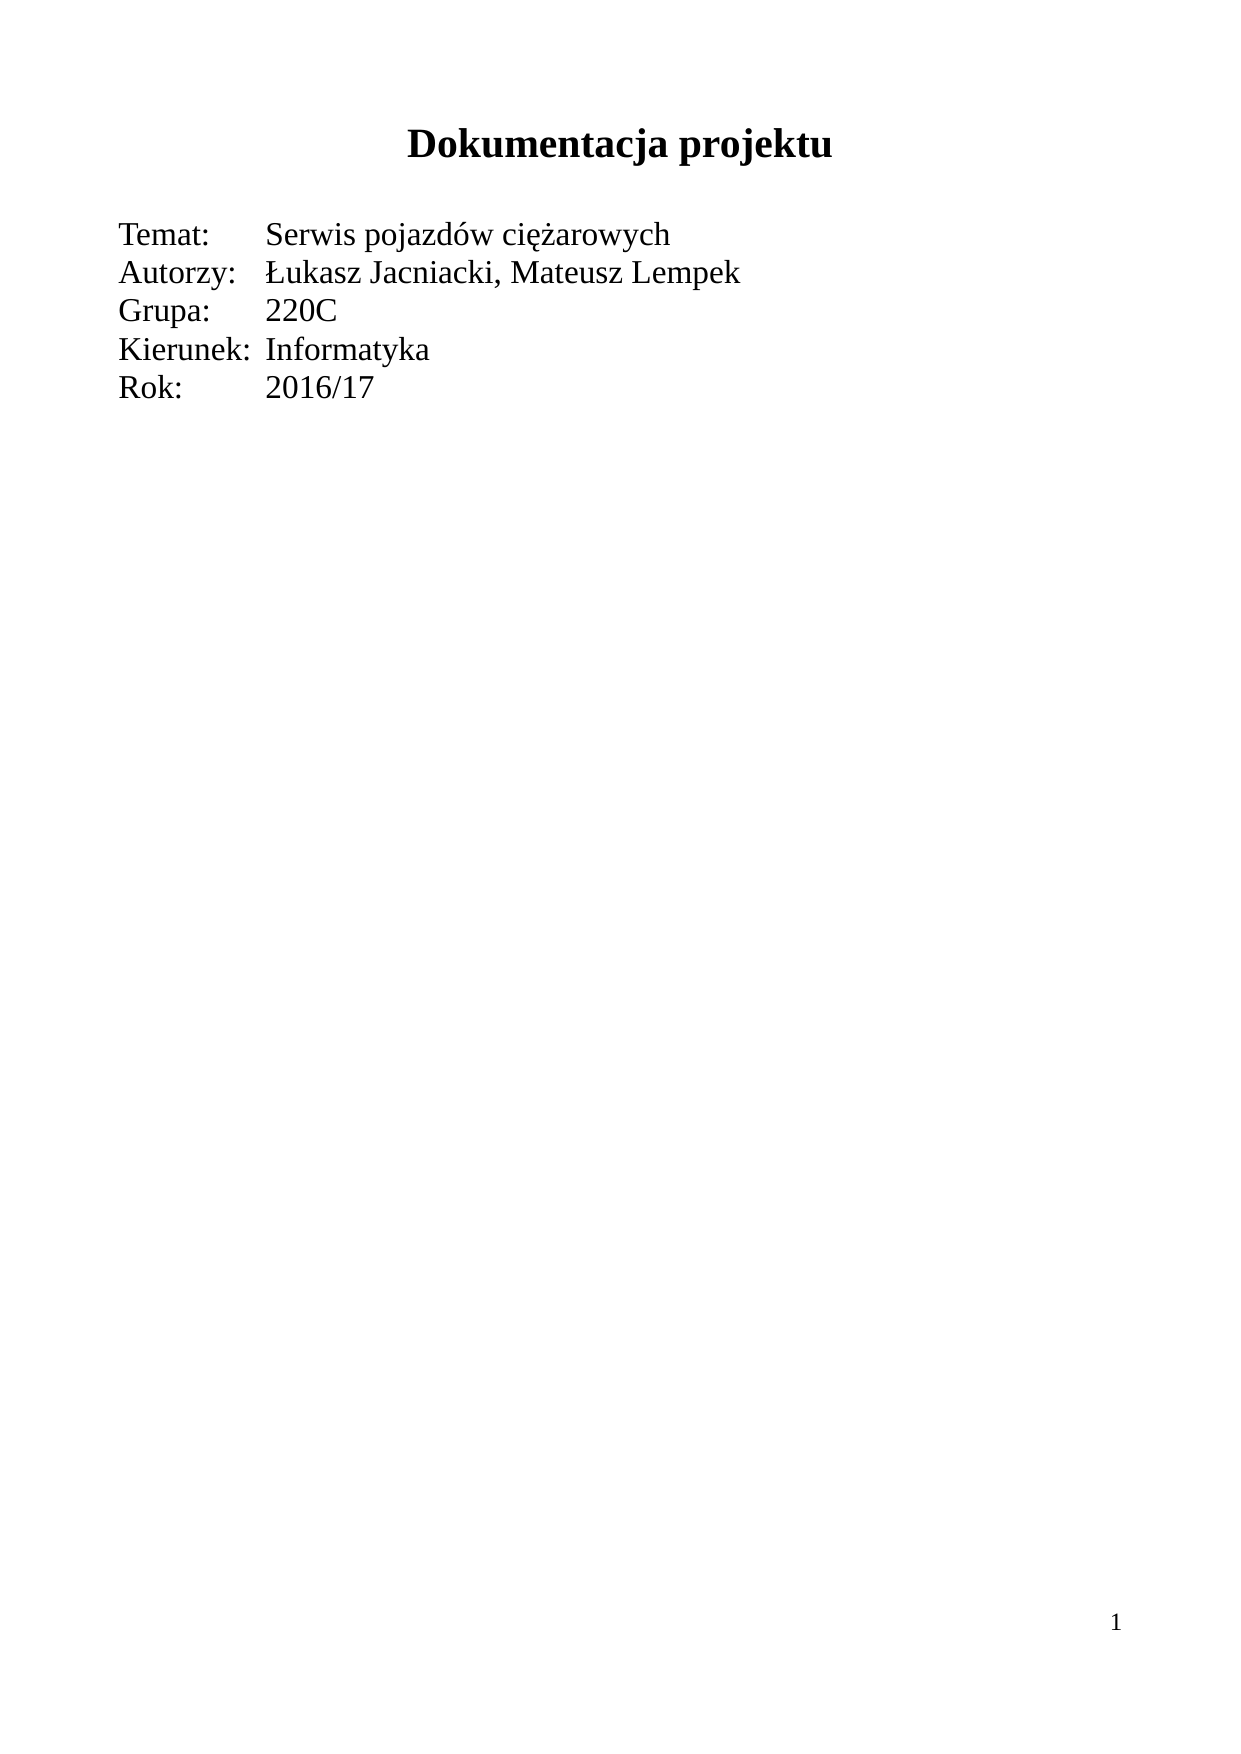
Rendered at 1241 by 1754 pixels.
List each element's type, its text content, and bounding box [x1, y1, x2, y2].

text Autorzy: Łukasz Jacniacki, Mateusz Lempek [118, 252, 1122, 291]
text Grupa: 220C [118, 291, 1122, 329]
text Kierunek: Informatyka [118, 329, 1122, 367]
text Rok: 2016/17 [118, 367, 1122, 406]
text Dokumentacja projektu [118, 118, 1122, 166]
text Temat: Serwis pojazdów ciężarowych [118, 214, 1122, 252]
